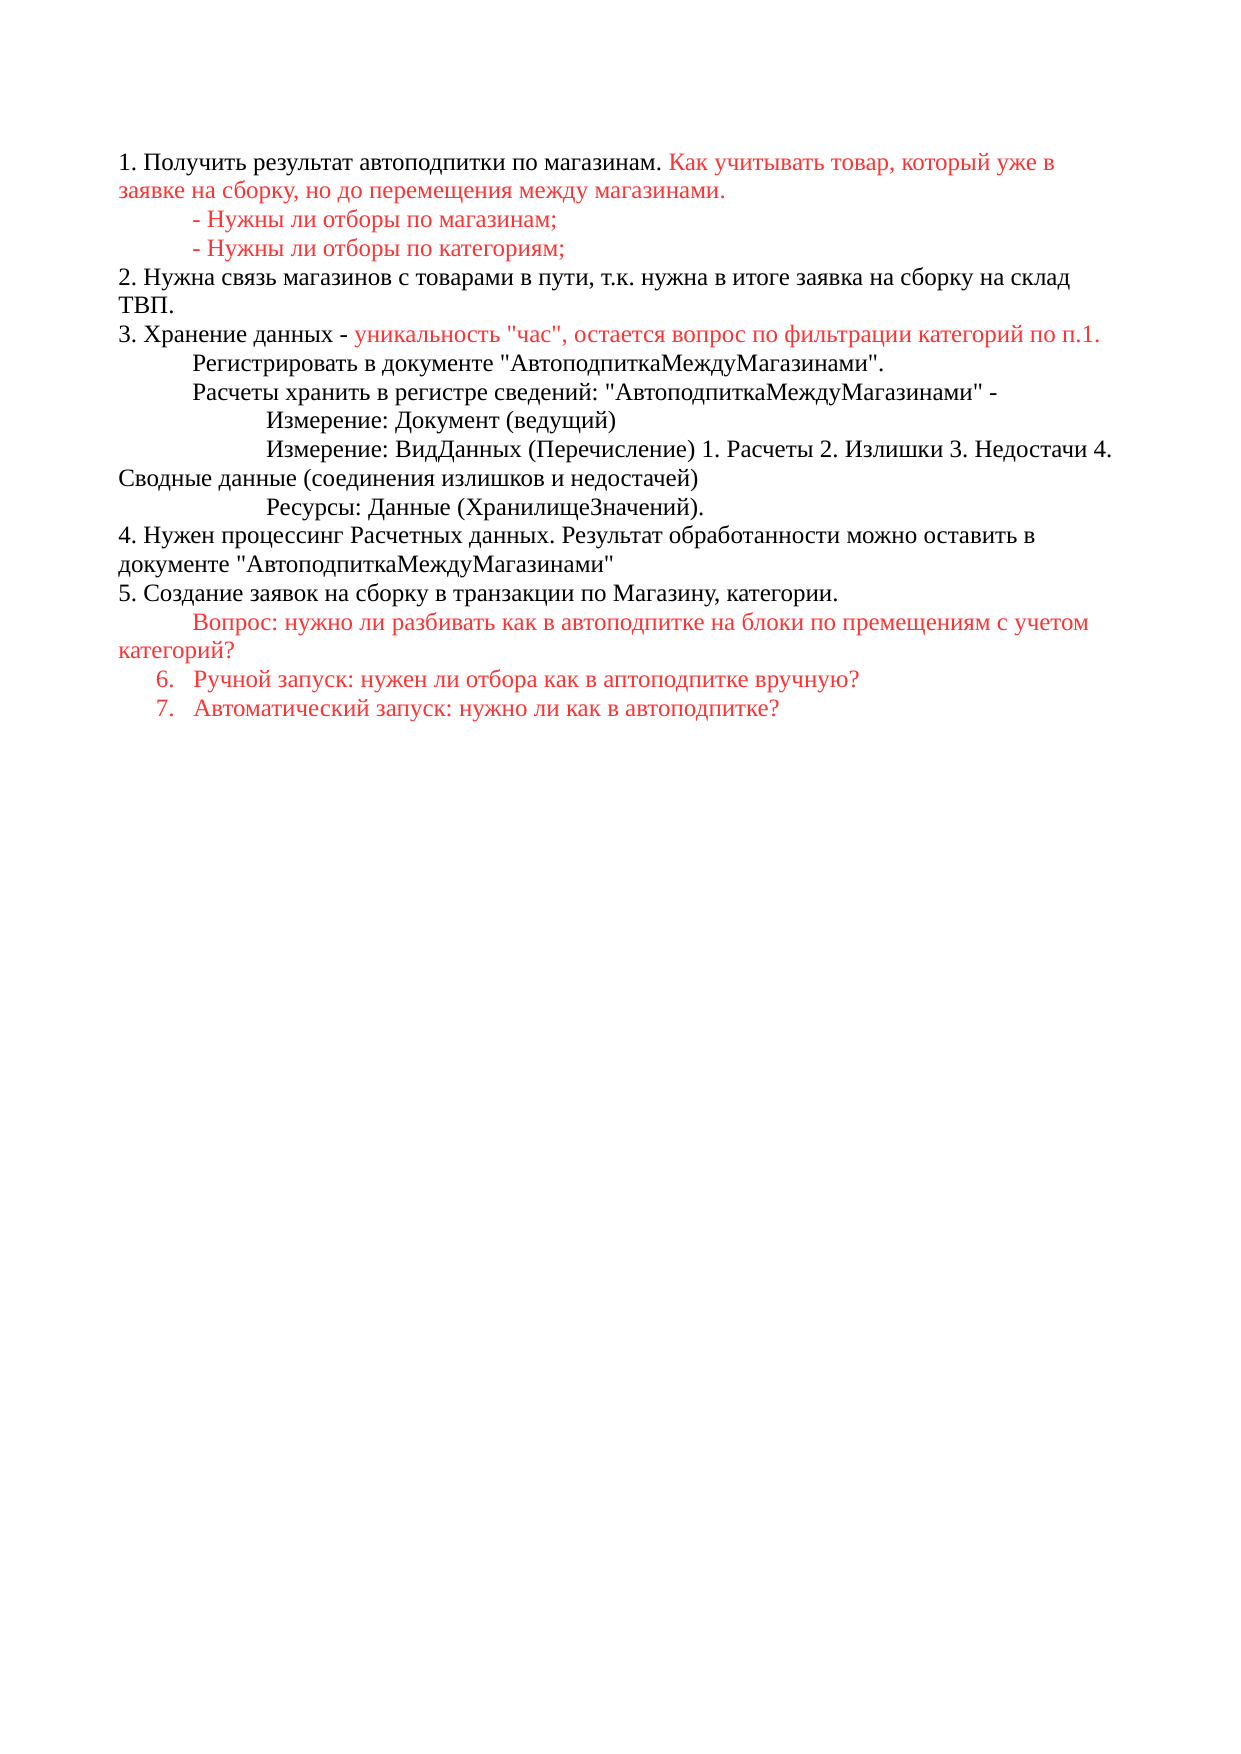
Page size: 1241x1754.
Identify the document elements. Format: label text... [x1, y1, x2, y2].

text - Нужны ли отборы по магазинам; [118, 204, 1122, 233]
list Ручной запуск: нужен ли отбора как в аптоподпитке вручную? [156, 664, 1122, 693]
text 5. Создание заявок на сборку в транзакции по Магазину, категории. [118, 578, 1122, 607]
text Вопрос: нужно ли разбивать как в автоподпитке на блоки по премещениям с учетом категорий? [118, 607, 1122, 664]
text - Нужны ли отборы по категориям; [118, 233, 1122, 262]
text Регистрировать в документе "АвтоподпиткаМеждуМагазинами". [118, 348, 1122, 377]
text 1. Получить результат автоподпитки по магазинам. Как учитывать товар, который уже в заявке на сборку, но до перемещения между магазинами. [118, 147, 1122, 204]
text Ресурсы: Данные (ХранилищеЗначений). [118, 492, 1122, 521]
text 2. Нужна связь магазинов с товарами в пути, т.к. нужна в итоге заявка на сборку на склад ТВП. [118, 262, 1122, 319]
list Автоматический запуск: нужно ли как в автоподпитке? [156, 693, 1122, 722]
text 4. Нужен процессинг Расчетных данных. Результат обработанности можно оставить в документе "АвтоподпиткаМеждуМагазинами" [118, 521, 1122, 578]
text 3. Хранение данных - уникальность "час", остается вопрос по фильтрации категорий по п.1. [118, 319, 1122, 348]
text Измерение: Документ (ведущий) [118, 406, 1122, 434]
text Расчеты хранить в регистре сведений: "АвтоподпиткаМеждуМагазинами" - [118, 377, 1122, 406]
text Измерение: ВидДанных (Перечисление) 1. Расчеты 2. Излишки 3. Недостачи 4. Сводные данные (соединения излишков и недостачей) [118, 434, 1122, 492]
